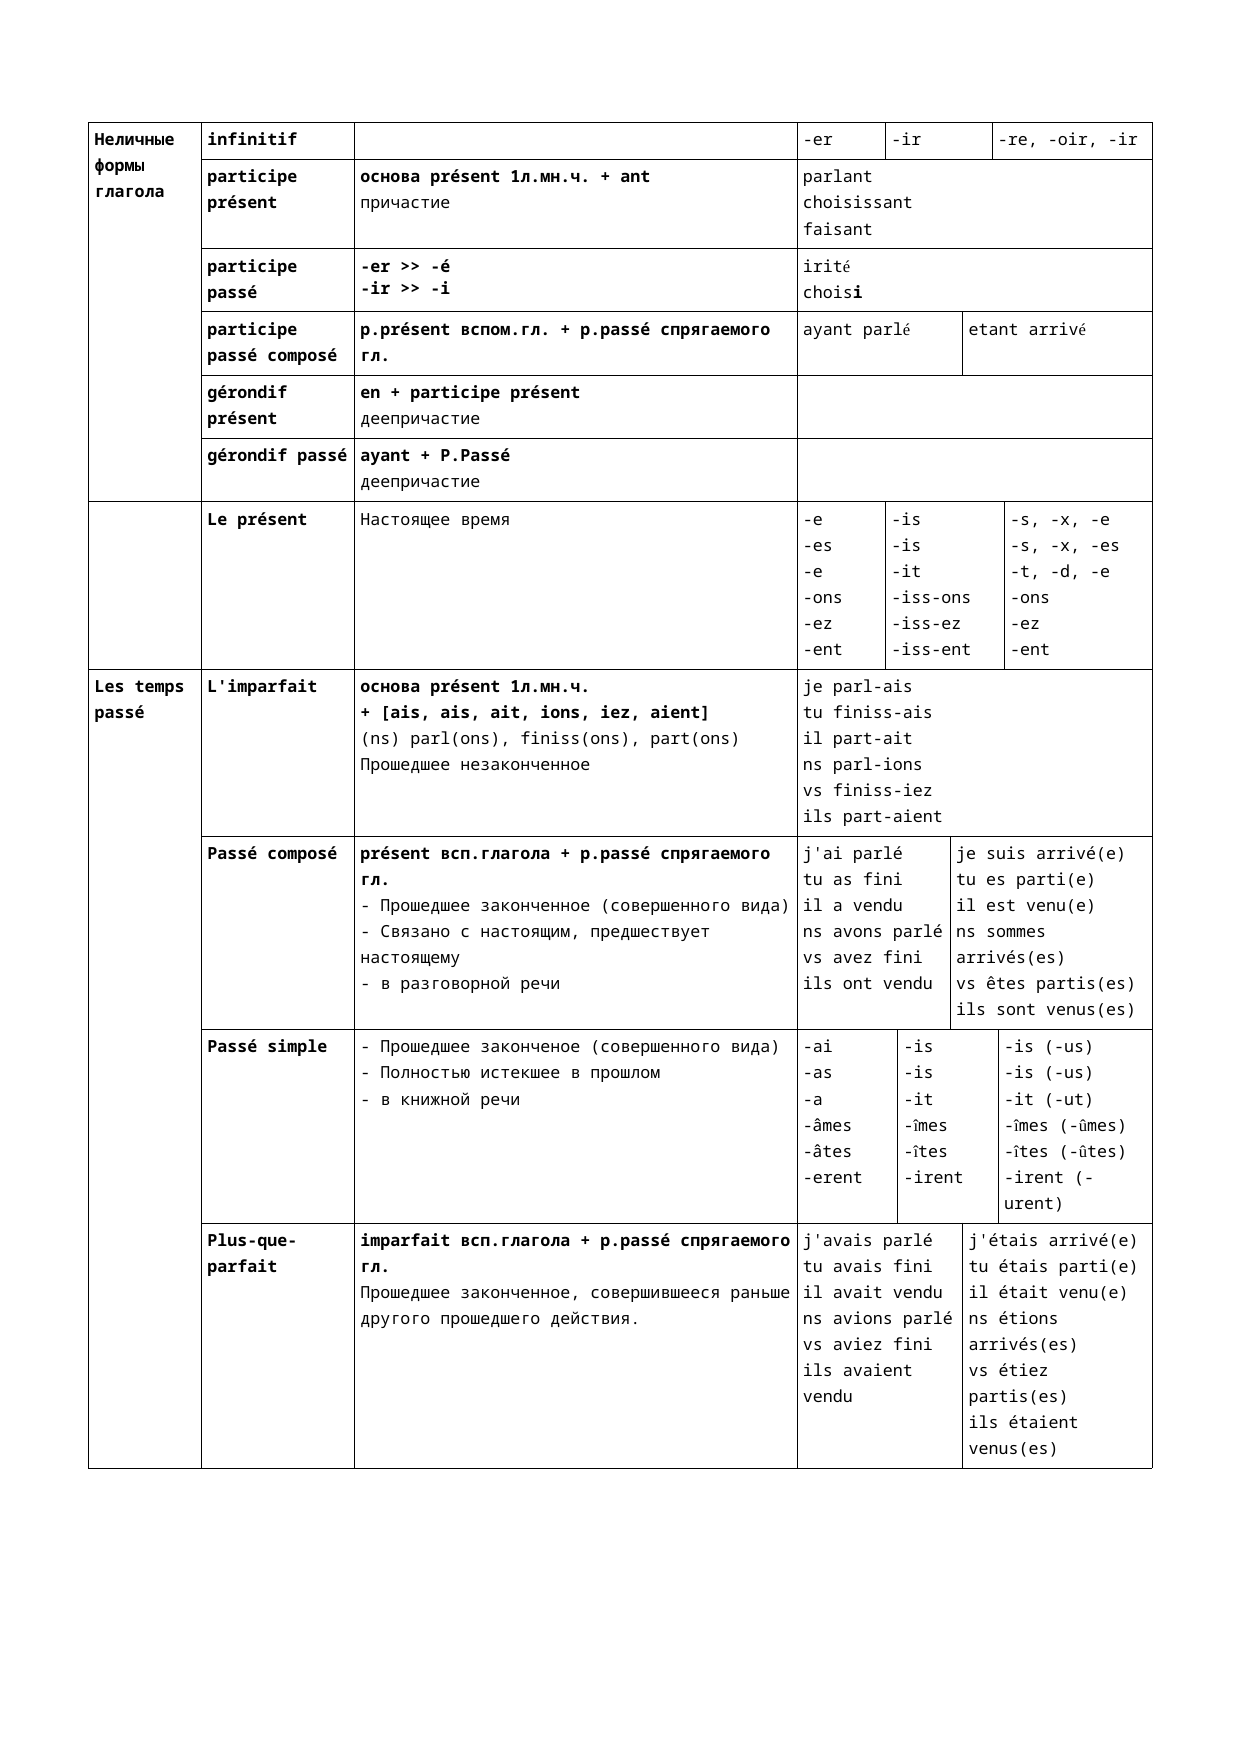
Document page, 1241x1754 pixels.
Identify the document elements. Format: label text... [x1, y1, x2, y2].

table_cell [89, 502, 201, 668]
table_cell j'ai parlé tu as fini il a vendu ns avons parlé vs avez fini ils ont vendu [798, 837, 950, 1029]
table_cell j'étais arrivé(e) tu étais parti(e) il était venu(e) ns étions arrivés(es) vs étiez partis(es) ils étaient venus(es) [963, 1224, 1152, 1468]
table_cell Passé simple [202, 1030, 354, 1222]
table_header -ir [886, 123, 992, 159]
table_cell - Прошедшее законченое (совершенного вида) - Полностью истекшее в прошлом - в книжной речи [355, 1030, 797, 1222]
table_header Неличные формы глагола [89, 123, 201, 501]
table_cell [798, 439, 1152, 501]
table_cell ayant parlé [798, 312, 962, 375]
table_cell gérondif présent [202, 376, 354, 438]
table_header -er [798, 123, 885, 159]
table_cell Plus-que-parfait [202, 1224, 354, 1468]
table_cell parlant choisissant faisant [798, 160, 1152, 248]
table_cell -is (-us) -is (-us) -it (-ut) -îmes (-ûmes) -îtes (-ûtes) -irent (-urent) [999, 1030, 1152, 1222]
table_cell j'avais parlé tu avais fini il avait vendu ns avions parlé vs aviez fini ils avaient vendu [798, 1224, 962, 1468]
table_cell Les temps passé [89, 670, 201, 1468]
table_cell présent всп.глагола + p.passé спрягаемого гл. - Прошедшее законченное (совершенного вида) - Связано с настоящим, предшествует настоящему - в разговорной речи [355, 837, 797, 1029]
table_cell etant arrivé [963, 312, 1152, 375]
table_cell irité choisi [798, 249, 1152, 311]
table_cell [798, 376, 1152, 438]
table_cell Le présent [202, 502, 354, 668]
table_cell -e -es -e -ons -ez -ent [798, 502, 885, 668]
table_header -re, -oir, -ir [993, 123, 1152, 159]
table_cell participe passé composé [202, 312, 354, 375]
table_header infinitif [202, 123, 354, 159]
table_cell -is -is -it -îmes -îtes -irent [898, 1030, 998, 1222]
table_cell -s, -x, -e -s, -x, -es -t, -d, -e -ons -ez -ent [1005, 502, 1152, 668]
table_cell основа présent 1л.мн.ч. + [ais, ais, ait, ions, iez, aient] (ns) parl(ons), finiss(ons), part(ons) Прошедшее незаконченное [355, 670, 797, 836]
table_cell participe passé [202, 249, 354, 311]
table_cell p.présent вспом.гл. + p.passé спрягаемого гл. [355, 312, 797, 375]
table_cell participe présent [202, 160, 354, 248]
table_cell -ai -as -a -âmes -âtes -erent [798, 1030, 897, 1222]
table_cell en + participe présent деепричастие [355, 376, 797, 438]
table_cell L'imparfait [202, 670, 354, 836]
table_cell Настоящее время [355, 502, 797, 668]
table_cell je parl-ais tu finiss-ais il part-ait ns parl-ions vs finiss-iez ils part-aient [798, 670, 1152, 836]
table_cell -er >> -é -ir >> -i [355, 249, 797, 311]
table_cell imparfait всп.глагола + p.passé спрягаемого гл. Прошедшее законченное, совершившееся раньше другого прошедшего действия. [355, 1224, 797, 1468]
table_cell gérondif passé [202, 439, 354, 501]
table_cell Passé composé [202, 837, 354, 1029]
table_header [355, 123, 797, 159]
table_cell je suis arrivé(e) tu es parti(e) il est venu(e) ns sommes arrivés(es) vs êtes partis(es) ils sont venus(es) [951, 837, 1152, 1029]
table_cell ayant + P.Passé деепричастие [355, 439, 797, 501]
table_cell -is -is -it -iss-ons -iss-ez -iss-ent [886, 502, 1004, 668]
table_cell основа présent 1л.мн.ч. + ant причастие [355, 160, 797, 248]
